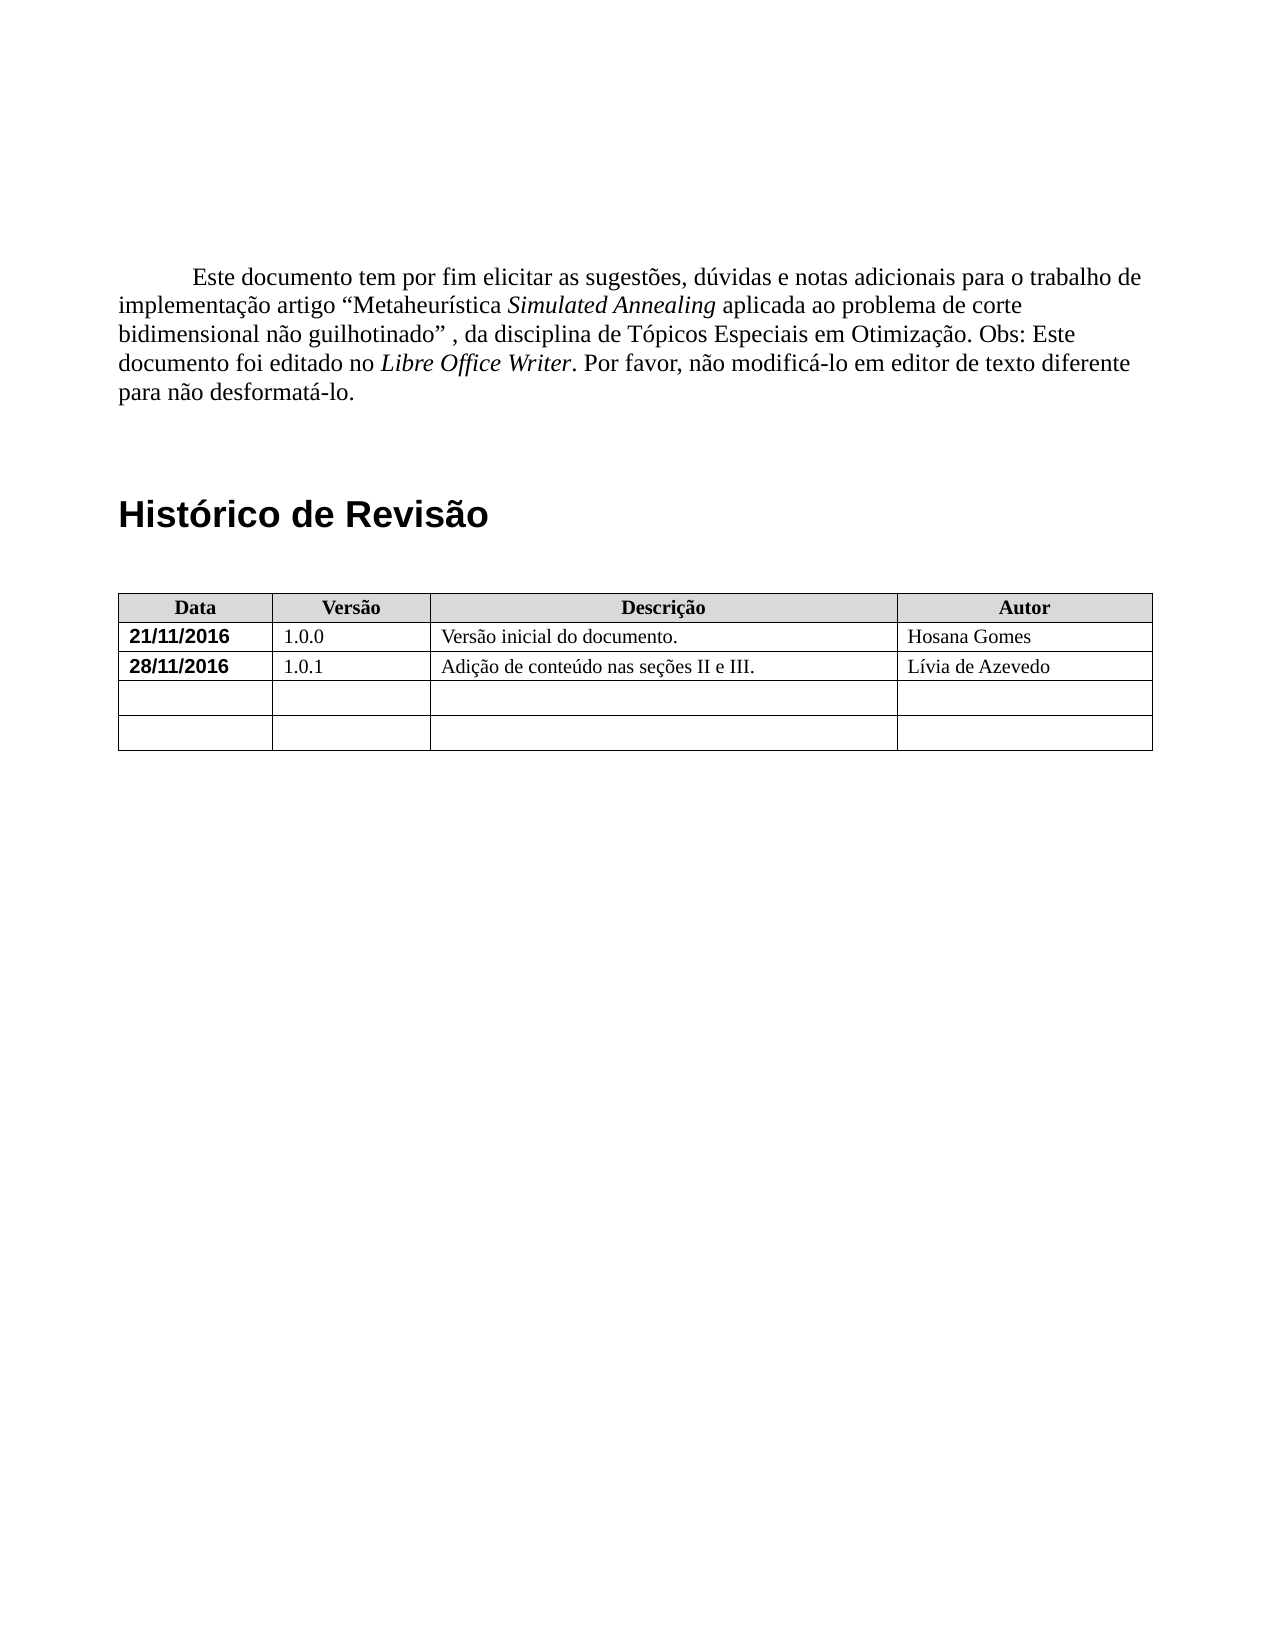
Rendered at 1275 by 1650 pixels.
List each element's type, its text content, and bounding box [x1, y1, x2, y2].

table_cell [119, 681, 272, 715]
table_cell Hosana Gomes [898, 623, 1152, 651]
table_cell 21/11/2016 [119, 623, 272, 651]
table_cell Versão inicial do documento. [431, 623, 897, 651]
table_cell [431, 716, 897, 750]
table_header Autor [898, 594, 1152, 622]
table_header Descrição [431, 594, 897, 622]
table_cell [119, 716, 272, 750]
table_cell 1.0.0 [273, 623, 430, 651]
table_cell 1.0.1 [273, 652, 430, 680]
table_cell Adição de conteúdo nas seções II e III. [431, 652, 897, 680]
table_header Data [119, 594, 272, 622]
text Este documento tem por fim elicitar as sugestões, dúvidas e notas adicionais para o trabalho de implementação artigo “Metaheurística Simulated Annealing aplicada ao problema de corte bidimensional não guilhotinado” , da disciplina de Tópicos Especiais em Otimização. Obs: Este documento foi editado no Libre Office Writer. Por favor, não modificá-lo em editor de texto diferente para não desformatá-lo. [118, 262, 1157, 406]
table_cell [431, 681, 897, 715]
table_cell [273, 681, 430, 715]
table_cell Lívia de Azevedo [898, 652, 1152, 680]
text Histórico de Revisão [118, 492, 1157, 535]
table_header Versão [273, 594, 430, 622]
table_cell 28/11/2016 [119, 652, 272, 680]
table_cell [898, 681, 1152, 715]
table_cell [273, 716, 430, 750]
table_cell [898, 716, 1152, 750]
